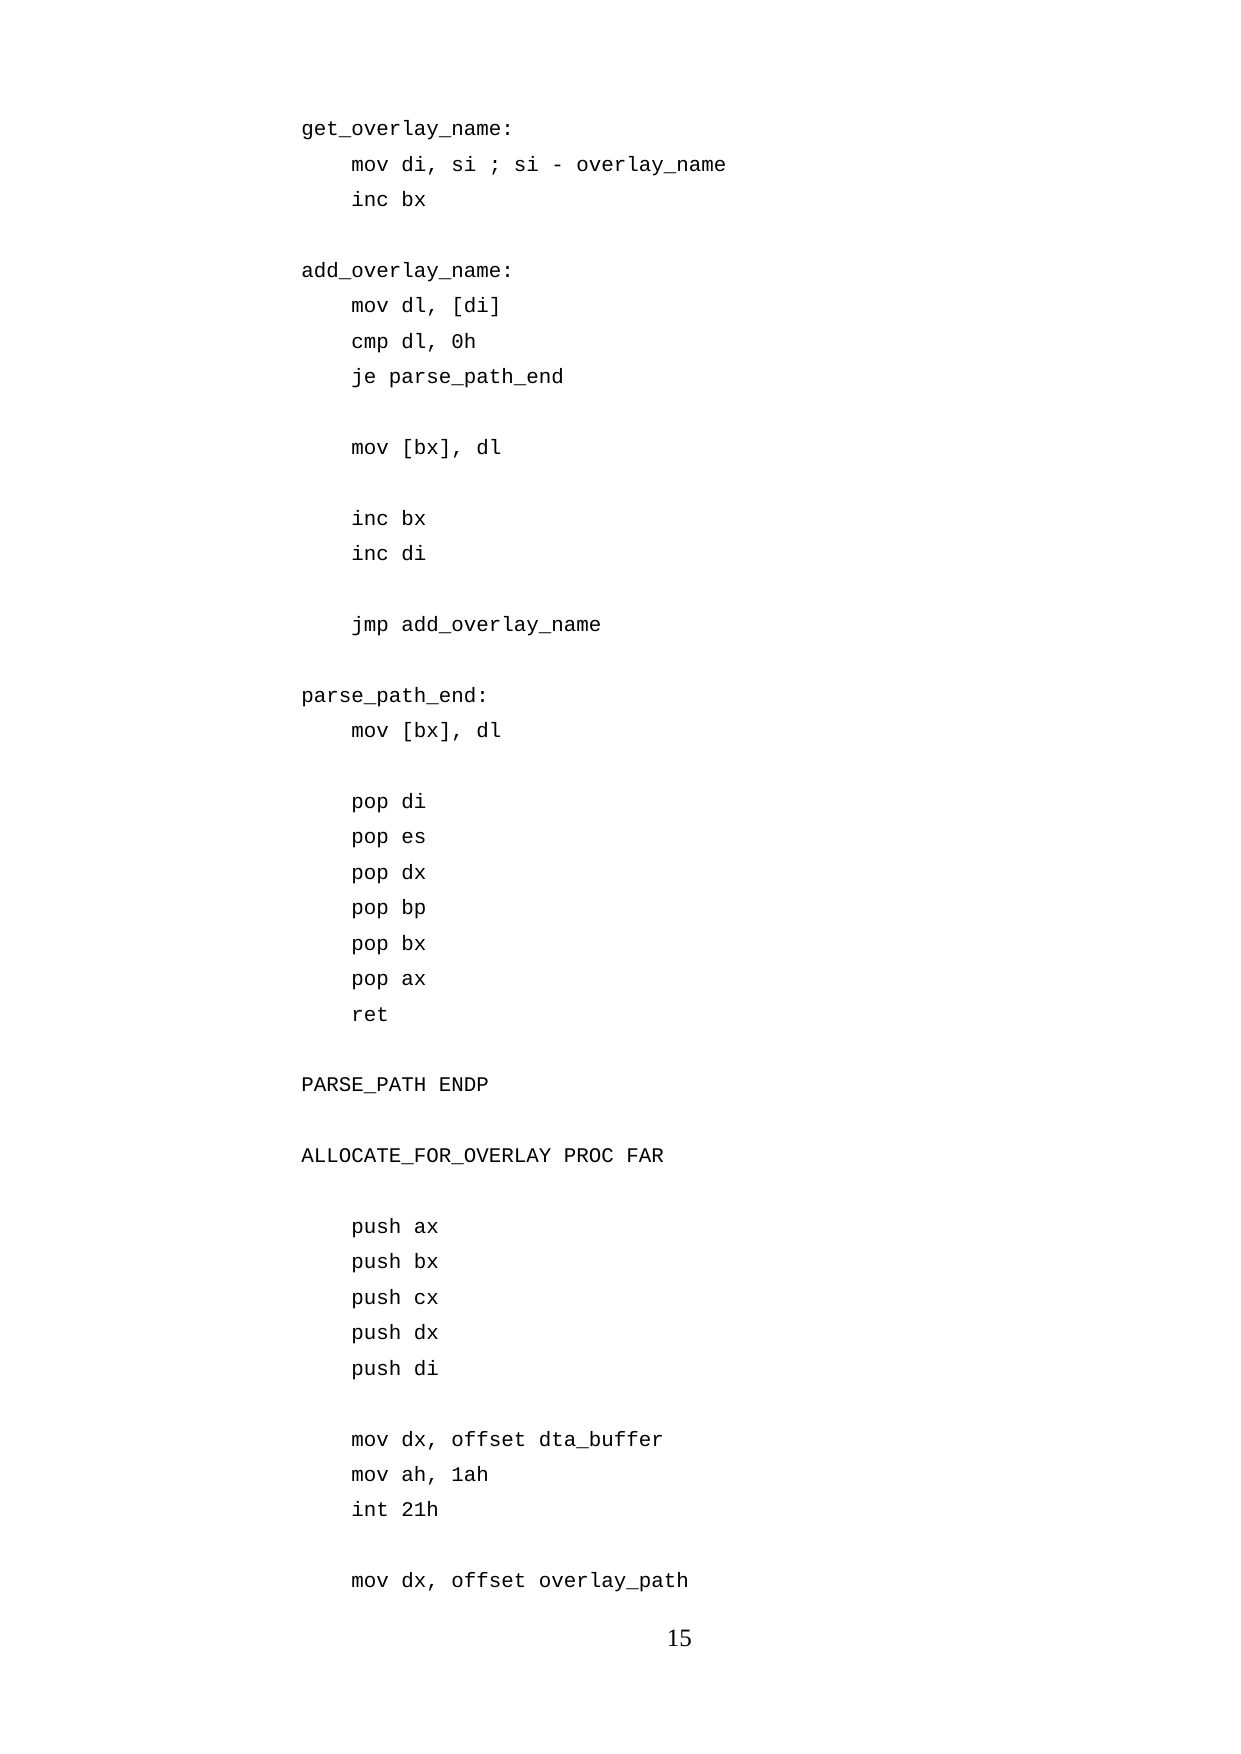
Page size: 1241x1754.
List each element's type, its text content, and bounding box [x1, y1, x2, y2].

text mov dx, offset dta_buffer [177, 1428, 1181, 1452]
text inc bx [177, 508, 1181, 531]
text mov di, si ; si - overlay_name [177, 153, 1181, 177]
text je parse_path_end [177, 366, 1181, 390]
text mov ah, 1ah [177, 1464, 1181, 1488]
text get_overlay_name: [177, 118, 1181, 142]
text cmp dl, 0h [177, 331, 1181, 354]
text PARSE_PATH ENDP [177, 1074, 1181, 1098]
text int 21h [177, 1499, 1181, 1523]
text mov dx, offset overlay_path [177, 1570, 1181, 1594]
text mov [bx], dl [177, 720, 1181, 744]
text push di [177, 1358, 1181, 1381]
text push dx [177, 1322, 1181, 1346]
text pop bp [177, 897, 1181, 921]
text pop bx [177, 933, 1181, 956]
text ALLOCATE_FOR_OVERLAY PROC FAR [177, 1145, 1181, 1169]
text jmp add_overlay_name [177, 614, 1181, 638]
text pop es [177, 826, 1181, 850]
text inc di [177, 543, 1181, 567]
text mov [bx], dl [177, 437, 1181, 461]
text parse_path_end: [177, 685, 1181, 708]
text inc bx [177, 189, 1181, 213]
text pop dx [177, 862, 1181, 886]
text pop ax [177, 968, 1181, 992]
text mov dl, [di] [177, 295, 1181, 319]
text pop di [177, 791, 1181, 815]
text push bx [177, 1251, 1181, 1275]
text push ax [177, 1216, 1181, 1240]
text ret [177, 1003, 1181, 1027]
text add_overlay_name: [177, 260, 1181, 283]
text push cx [177, 1287, 1181, 1311]
